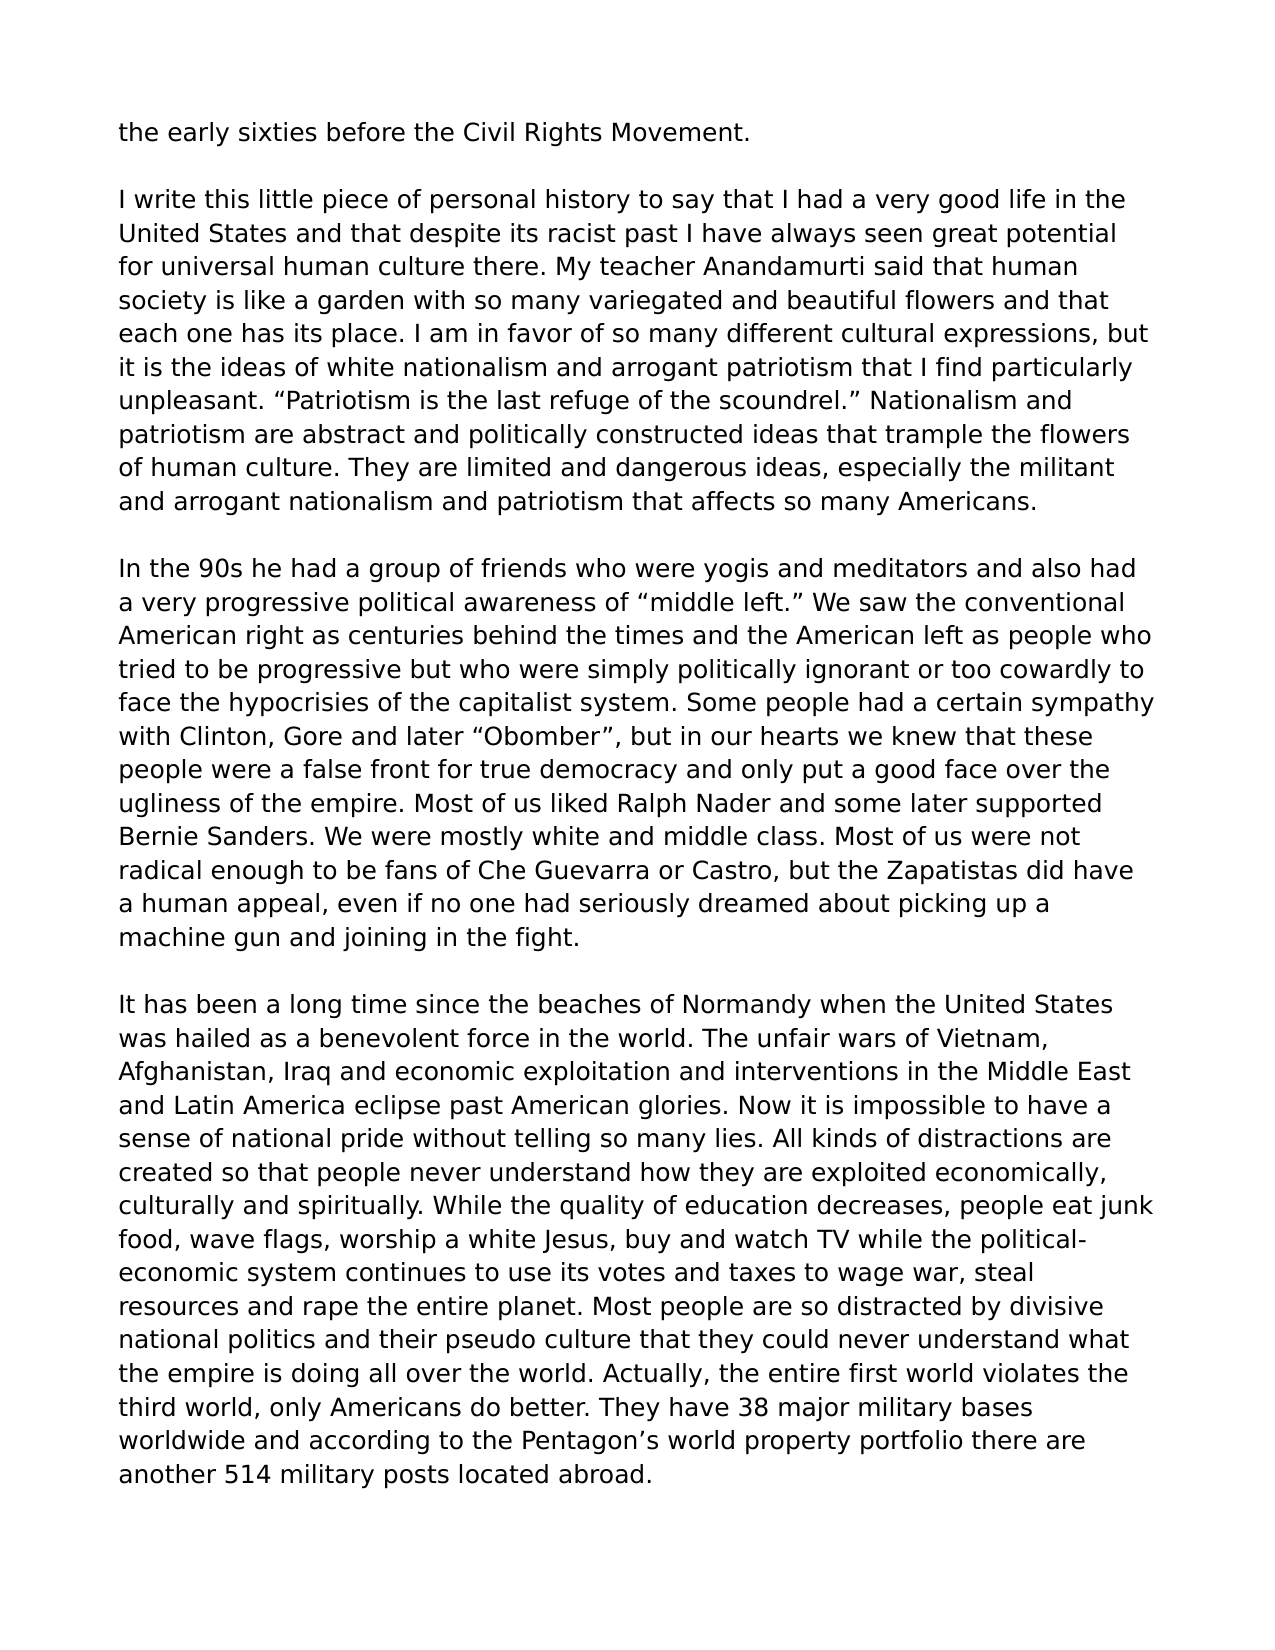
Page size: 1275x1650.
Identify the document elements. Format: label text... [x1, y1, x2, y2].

text the early sixties before the Civil Rights Movement. I write this little piece of personal history to say that I had a very good life in the United States and that despite its racist past I have always seen great potential for universal human culture there. My teacher Anandamurti said that human society is like a garden with so many variegated and beautiful flowers and that each one has its place. I am in favor of so many different cultural expressions, but it is the ideas of white nationalism and arrogant patriotism that I find particularly unpleasant. “Patriotism is the last refuge of the scoundrel.” Nationalism and patriotism are abstract and politically constructed ideas that trample the flowers of human culture. They are limited and dangerous ideas, especially the militant and arrogant nationalism and patriotism that affects so many Americans. In the 90s he had a group of friends who were yogis and meditators and also had a very progressive political awareness of “middle left.” We saw the conventional American right as centuries behind the times and the American left as people who tried to be progressive but who were simply politically ignorant or too cowardly to face the hypocrisies of the capitalist system. Some people had a certain sympathy with Clinton, Gore and later “Obomber”, but in our hearts we knew that these people were a false front for true democracy and only put a good face over the ugliness of the empire. Most of us liked Ralph Nader and some later supported Bernie Sanders. We were mostly white and middle class. Most of us were not radical enough to be fans of Che Guevarra or Castro, but the Zapatistas did have a human appeal, even if no one had seriously dreamed about picking up a machine gun and joining in the fight. It has been a long time since the beaches of Normandy when the United States was hailed as a benevolent force in the world. The unfair wars of Vietnam, Afghanistan, Iraq and economic exploitation and interventions in the Middle East and Latin America eclipse past American glories. Now it is impossible to have a sense of national pride without telling so many lies. All kinds of distractions are created so that people never understand how they are exploited economically, culturally and spiritually. While the quality of education decreases, people eat junk food, wave flags, worship a white Jesus, buy and watch TV while the political-economic system continues to use its votes and taxes to wage war, steal resources and rape the entire planet. Most people are so distracted by divisive national politics and their pseudo culture that they could never understand what the empire is doing all over the world. Actually, the entire first world violates the third world, only Americans do better. They have 38 major military bases worldwide and according to the Pentagon’s world property portfolio there are another 514 military posts located abroad. [118, 118, 1157, 1522]
